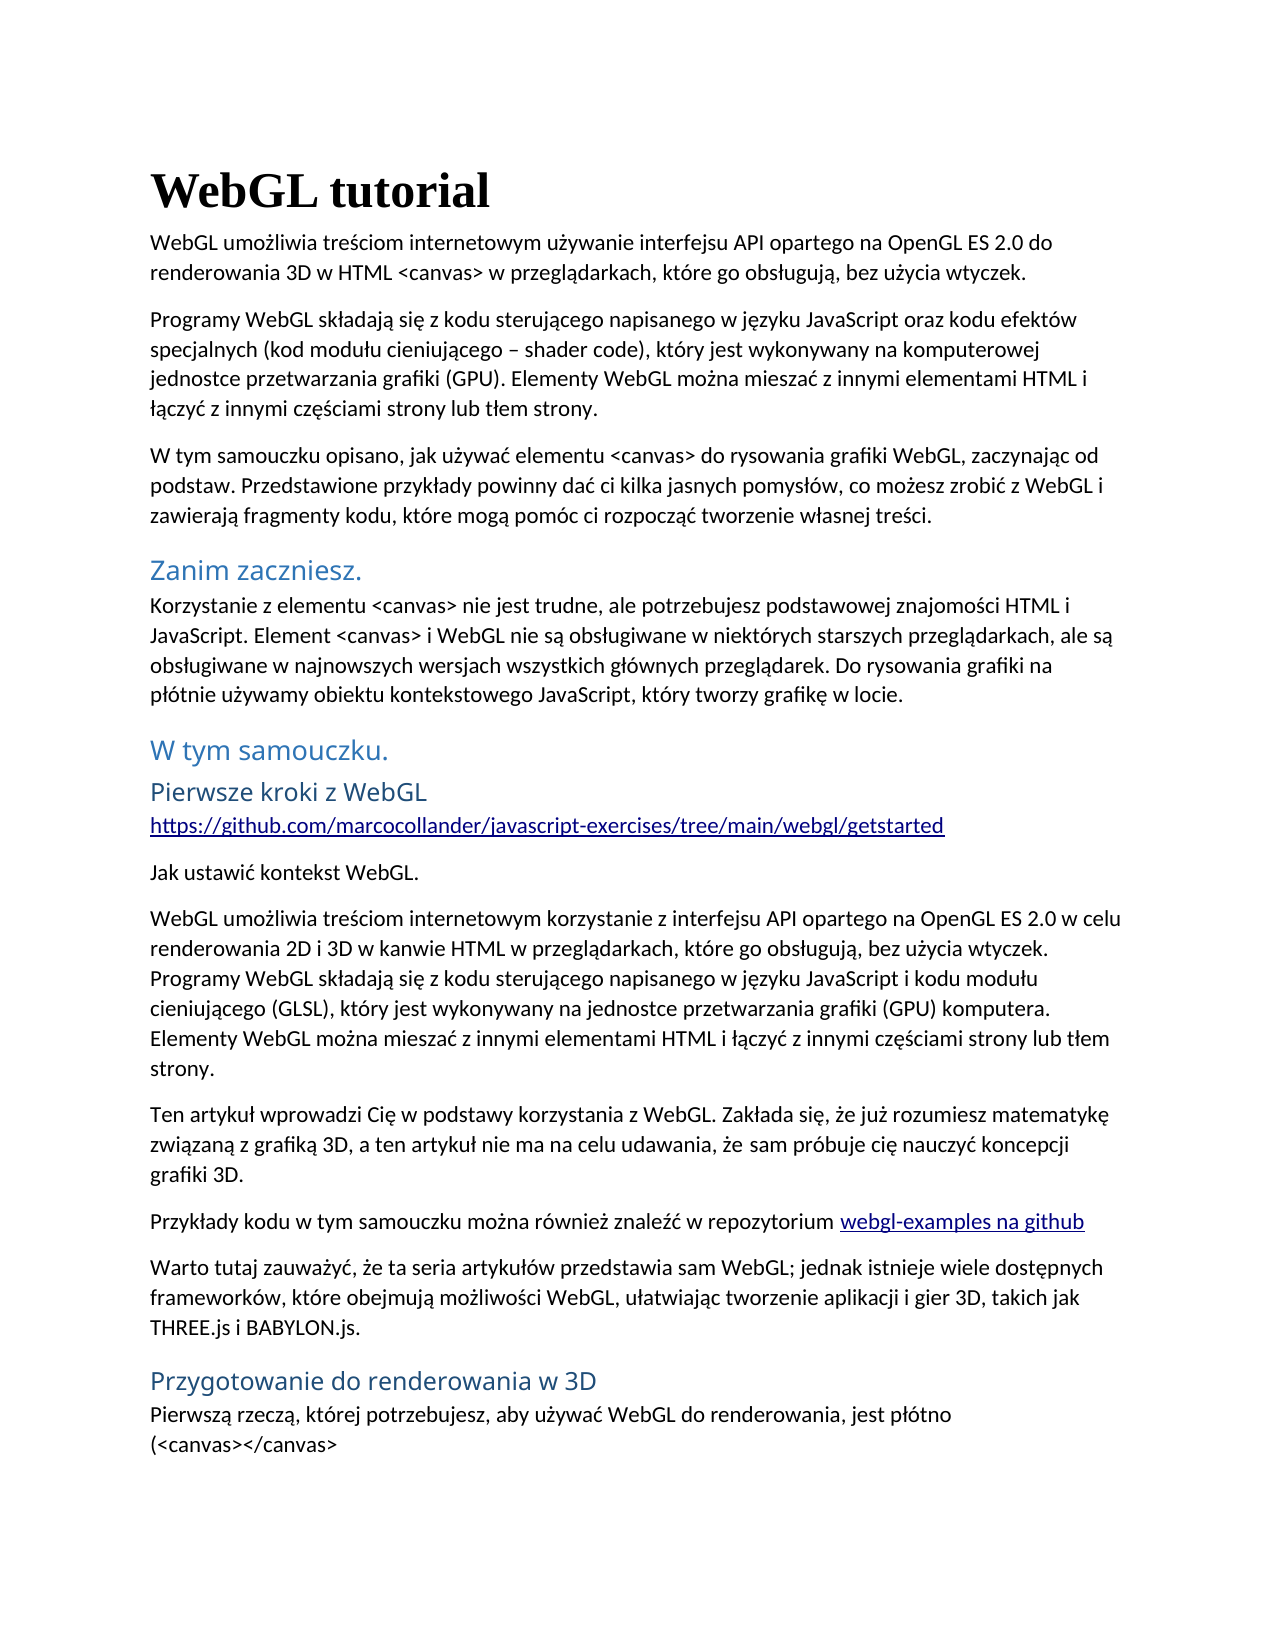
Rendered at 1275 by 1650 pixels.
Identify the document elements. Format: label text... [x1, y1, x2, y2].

text Jak ustawić kontekst WebGL. [150, 858, 1125, 886]
text W tym samouczku opisano, jak używać elementu <canvas> do rysowania grafiki WebGL, zaczynając od podstaw. Przedstawione przykłady powinny dać ci kilka jasnych pomysłów, co możesz zrobić z WebGL i zawierają fragmenty kodu, które mogą pomóc ci rozpocząć tworzenie własnej treści. [150, 441, 1125, 529]
subtitle Zanim zaczniesz. [150, 552, 1125, 588]
text Pierwszą rzeczą, której potrzebujesz, aby używać WebGL do renderowania, jest płótno (<canvas></canvas> [150, 1400, 1125, 1458]
subtitle Pierwsze kroki z WebGL [150, 775, 1125, 809]
text Ten artykuł wprowadzi Cię w podstawy korzystania z WebGL. Zakłada się, że już rozumiesz matematykę związaną z grafiką 3D, a ten artykuł nie ma na celu udawania, że ​​sam próbuje cię nauczyć koncepcji grafiki 3D. [150, 1100, 1125, 1188]
text WebGL umożliwia treściom internetowym korzystanie z interfejsu API opartego na OpenGL ES 2.0 w celu renderowania 2D i 3D w kanwie HTML w przeglądarkach, które go obsługują, bez użycia wtyczek. Programy WebGL składają się z kodu sterującego napisanego w języku JavaScript i kodu modułu cieniującego (GLSL), który jest wykonywany na jednostce przetwarzania grafiki (GPU) komputera. Elementy WebGL można mieszać z innymi elementami HTML i łączyć z innymi częściami strony lub tłem strony. [150, 904, 1125, 1082]
text Korzystanie z elementu <canvas> nie jest trudne, ale potrzebujesz podstawowej znajomości HTML i JavaScript. Element <canvas> i WebGL nie są obsługiwane w niektórych starszych przeglądarkach, ale są obsługiwane w najnowszych wersjach wszystkich głównych przeglądarek. Do rysowania grafiki na płótnie używamy obiektu kontekstowego JavaScript, który tworzy grafikę w locie. [150, 591, 1125, 709]
text https://github.com/marcocollander/javascript-exercises/tree/main/webgl/getstarted [150, 811, 1125, 839]
subtitle W tym samouczku. [150, 731, 1125, 768]
text Przykłady kodu w tym samouczku można również znaleźć w repozytorium webgl-examples na github [150, 1207, 1125, 1235]
text WebGL umożliwia treściom internetowym używanie interfejsu API opartego na OpenGL ES 2.0 do renderowania 3D w HTML <canvas> w przeglądarkach, które go obsługują, bez użycia wtyczek. [150, 228, 1125, 286]
subtitle WebGL tutorial [150, 160, 1125, 218]
text Warto tutaj zauważyć, że ta seria artykułów przedstawia sam WebGL; jednak istnieje wiele dostępnych frameworków, które obejmują możliwości WebGL, ułatwiając tworzenie aplikacji i gier 3D, takich jak THREE.js i BABYLON.js. [150, 1253, 1125, 1341]
subtitle Przygotowanie do renderowania w 3D [150, 1364, 1125, 1398]
text Programy WebGL składają się z kodu sterującego napisanego w języku JavaScript oraz kodu efektów specjalnych (kod modułu cieniującego – shader code), który jest wykonywany na komputerowej jednostce przetwarzania grafiki (GPU). Elementy WebGL można mieszać z innymi elementami HTML i łączyć z innymi częściami strony lub tłem strony. [150, 305, 1125, 422]
